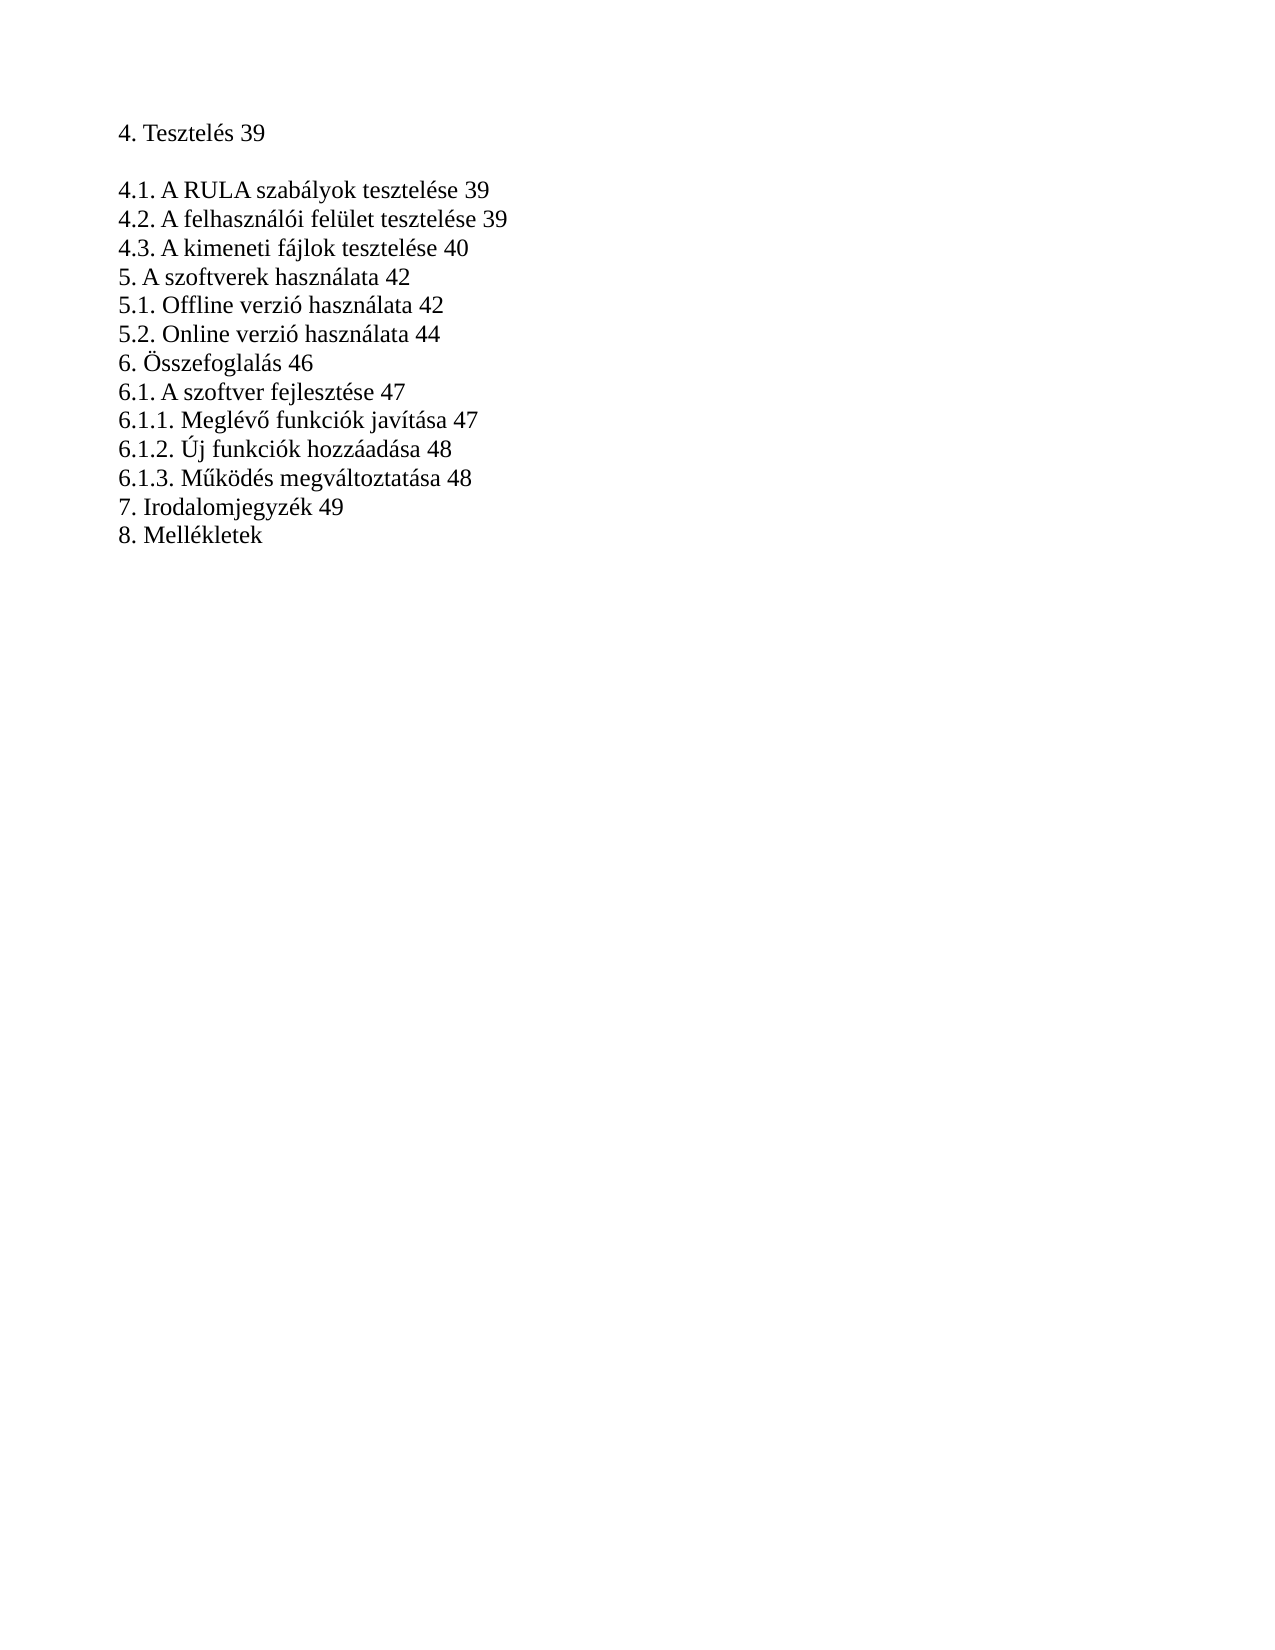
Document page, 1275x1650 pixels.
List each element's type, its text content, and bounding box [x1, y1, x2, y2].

text 5.2. Online verzió használata 44 [118, 319, 1157, 348]
text 7. Irodalomjegyzék 49 [118, 492, 1157, 521]
text 4.3. A kimeneti fájlok tesztelése 40 [118, 233, 1157, 262]
text 6.1.2. Új funkciók hozzáadása 48 [118, 434, 1157, 463]
text 6. Összefoglalás 46 [118, 348, 1157, 377]
text 5.1. Offline verzió használata 42 [118, 291, 1157, 319]
text 4. Tesztelés 39 [118, 118, 1157, 147]
text 5. A szoftverek használata 42 [118, 262, 1157, 291]
text 4.1. A RULA szabályok tesztelése 39 [118, 176, 1157, 204]
text 4.2. A felhasználói felület tesztelése 39 [118, 204, 1157, 233]
text 6.1. A szoftver fejlesztése 47 [118, 377, 1157, 406]
text 6.1.3. Működés megváltoztatása 48 [118, 463, 1157, 492]
text 6.1.1. Meglévő funkciók javítása 47 [118, 406, 1157, 434]
text 8. Mellékletek [118, 521, 1157, 549]
